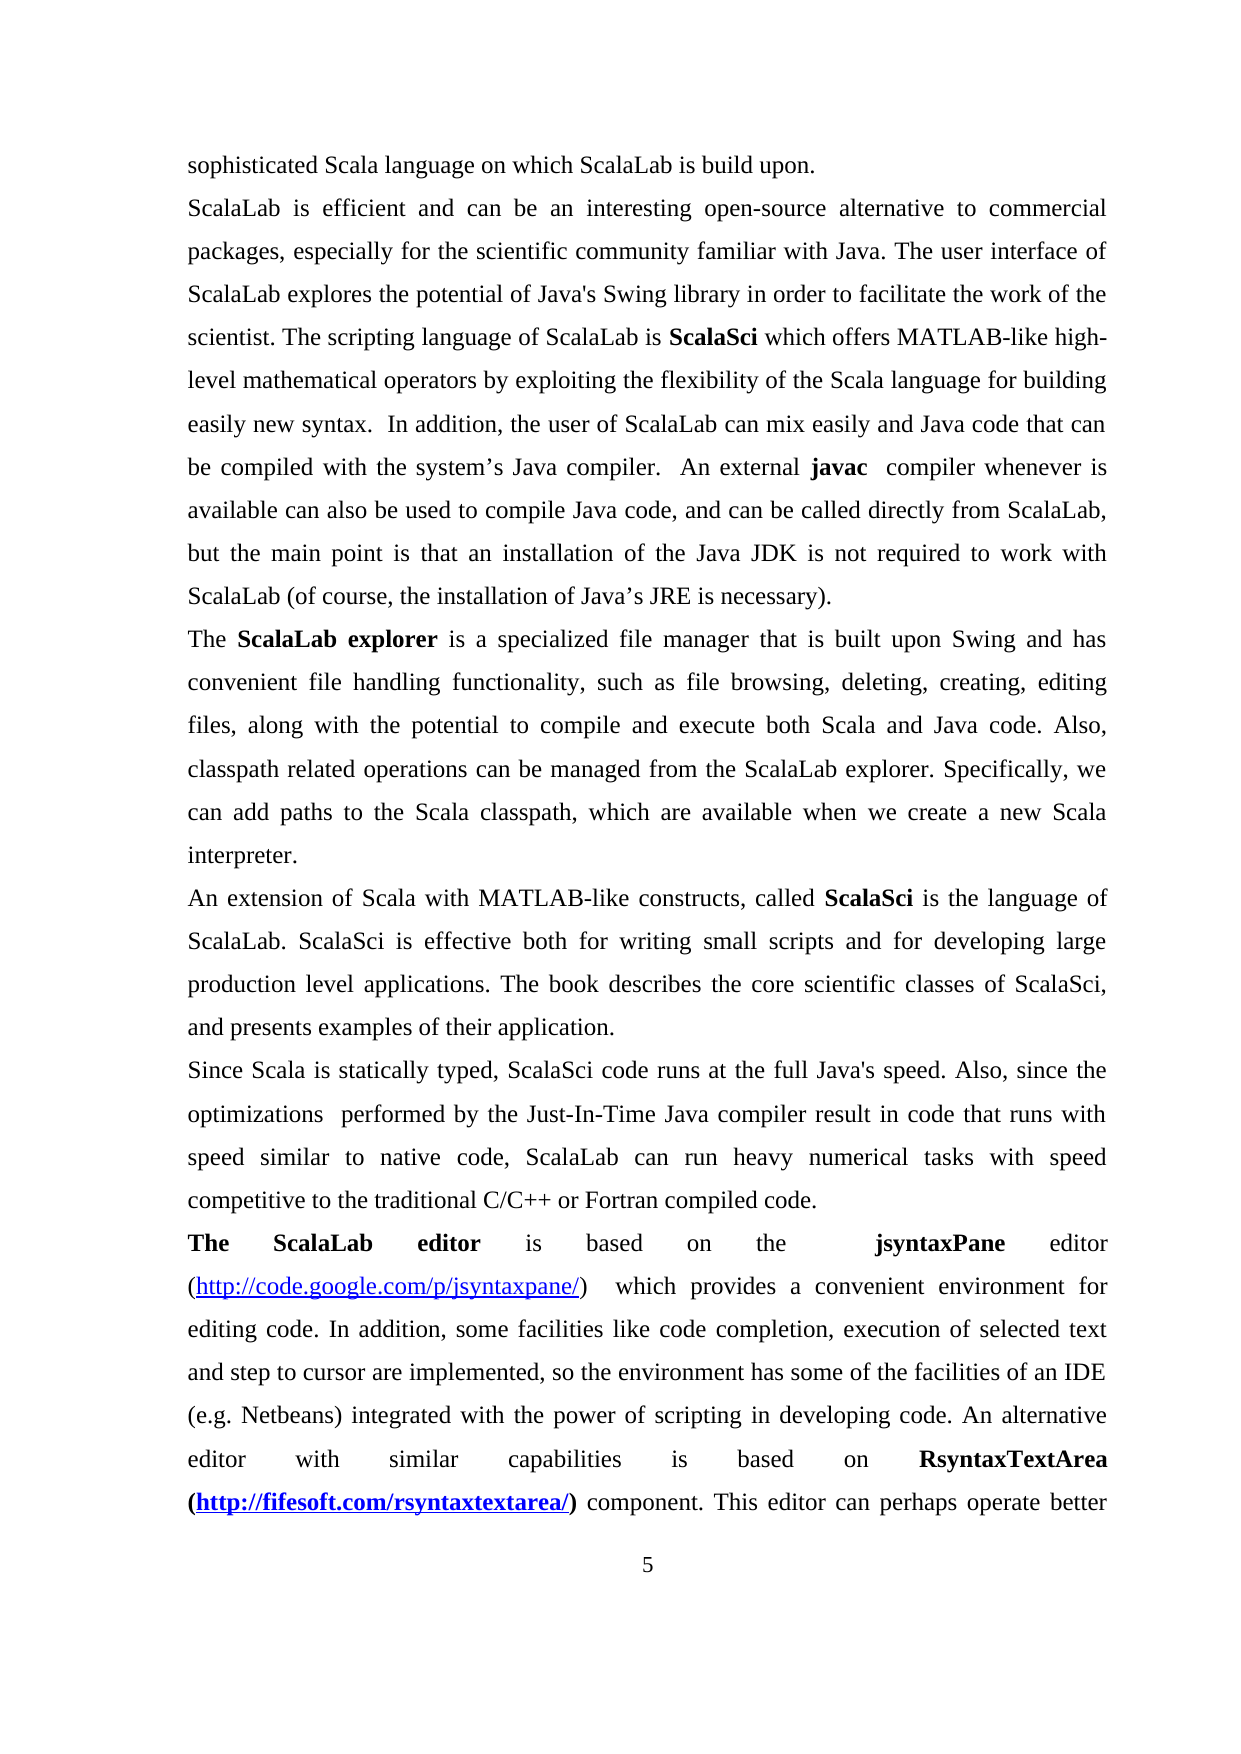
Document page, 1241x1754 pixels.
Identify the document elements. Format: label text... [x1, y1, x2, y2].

text ScalaLab is efficient and can be an interesting open-source alternative to commercial packages, especially for the scientific community familiar with Java. The user interface of ScalaLab explores the potential of Java's Swing library in order to facilitate the work of the scientist. The scripting language of ScalaLab is ScalaSci which offers MATLAB-like high-level mathematical operators by exploiting the flexibility of the Scala language for building easily new syntax. In addition, the user of ScalaLab can mix easily and Java code that can be compiled with the system’s Java compiler. An external javac compiler whenever is available can also be used to compile Java code, and can be called directly from ScalaLab, but the main point is that an installation of the Java JDK is not required to work with ScalaLab (of course, the installation of Java’s JRE is necessary). [187, 193, 1108, 610]
text An extension of Scala with MATLAB-like constructs, called ScalaSci is the language of ScalaLab. ScalaSci is effective both for writing small scripts and for developing large production level applications. The book describes the core scientific classes of ScalaSci, and presents examples of their application. [187, 883, 1108, 1041]
text The ScalaLab editor is based on the jsyntaxPane editor (http://code.google.com/p/jsyntaxpane/) which provides a convenient environment for editing code. In addition, some facilities like code completion, execution of selected text and step to cursor are implemented, so the environment has some of the facilities of an IDE (e.g. Netbeans) integrated with the power of scripting in developing code. An alternative editor with similar capabilities is based on RsyntaxTextArea (http://fifesoft.com/rsyntaxtextarea/) component. This editor can perhaps operate better [187, 1228, 1108, 1516]
text Since Scala is statically typed, ScalaSci code runs at the full Java's speed. Also, since the optimizations performed by the Just-In-Time Java compiler result in code that runs with speed similar to native code, ScalaLab can run heavy numerical tasks with speed competitive to the traditional C/C++ or Fortran compiled code. [187, 1056, 1108, 1214]
text sophisticated Scala language on which ScalaLab is build upon. [187, 150, 1108, 179]
text The ScalaLab explorer is a specialized file manager that is built upon Swing and has convenient file handling functionality, such as file browsing, deleting, creating, editing files, along with the potential to compile and execute both Scala and Java code. Also, classpath related operations can be managed from the ScalaLab explorer. Specifically, we can add paths to the Scala classpath, which are available when we create a new Scala interpreter. [187, 624, 1108, 869]
